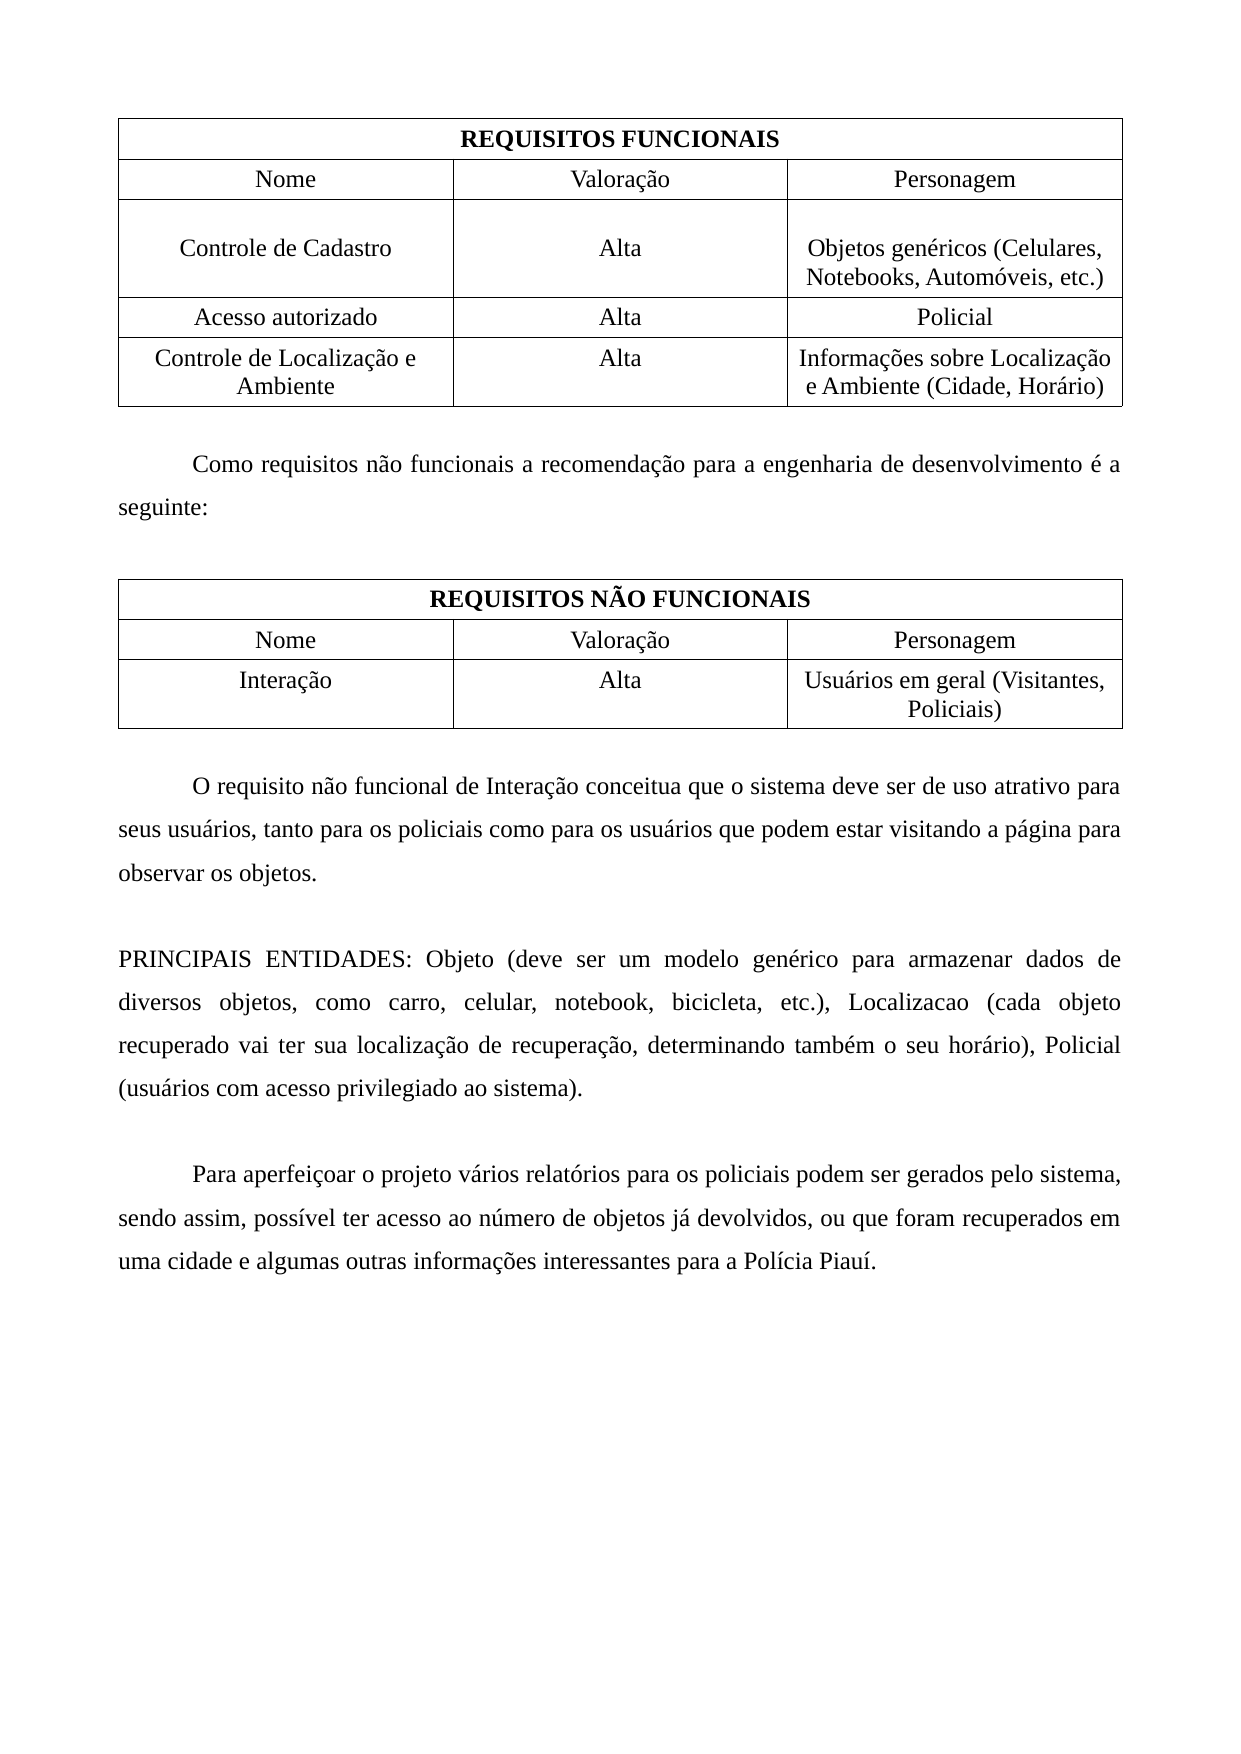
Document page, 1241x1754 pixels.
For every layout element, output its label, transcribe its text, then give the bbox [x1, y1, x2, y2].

table_cell Valoração [454, 620, 787, 659]
text PRINCIPAIS ENTIDADES: Objeto (deve ser um modelo genérico para armazenar dados de diversos objetos, como carro, celular, notebook, bicicleta, etc.), Localizacao (cada objeto recuperado vai ter sua localização de recuperação, determinando também o seu horário), Policial (usuários com acesso privilegiado ao sistema). [118, 944, 1122, 1102]
table_cell Policial [788, 298, 1122, 337]
table_cell Controle de Localização e Ambiente [119, 338, 453, 406]
table_cell Usuários em geral (Visitantes, Policiais) [788, 660, 1122, 728]
table_cell Alta [454, 338, 787, 406]
table_cell Controle de Cadastro [119, 200, 453, 297]
table_cell Nome [119, 160, 453, 199]
table_cell Valoração [454, 160, 787, 199]
text Como requisitos não funcionais a recomendação para a engenharia de desenvolvimento é a seguinte: [118, 449, 1122, 521]
table_cell Personagem [788, 160, 1122, 199]
text O requisito não funcional de Interação conceitua que o sistema deve ser de uso atrativo para seus usuários, tanto para os policiais como para os usuários que podem estar visitando a página para observar os objetos. [118, 771, 1122, 886]
table_cell Acesso autorizado [119, 298, 453, 337]
table_cell Alta [454, 660, 787, 728]
table_cell Alta [454, 200, 787, 297]
table_cell Informações sobre Localização e Ambiente (Cidade, Horário) [788, 338, 1122, 406]
text Para aperfeiçoar o projeto vários relatórios para os policiais podem ser gerados pelo sistema, sendo assim, possível ter acesso ao número de objetos já devolvidos, ou que foram recuperados em uma cidade e algumas outras informações interessantes para a Polícia Piauí. [118, 1159, 1122, 1274]
table_header REQUISITOS FUNCIONAIS [119, 119, 1122, 158]
table_cell Alta [454, 298, 787, 337]
table_cell Objetos genéricos (Celulares, Notebooks, Automóveis, etc.) [788, 200, 1122, 297]
table_header REQUISITOS NÃO FUNCIONAIS [119, 580, 1122, 619]
table_cell Nome [119, 620, 453, 659]
table_cell Personagem [788, 620, 1122, 659]
table_cell Interação [119, 660, 453, 728]
